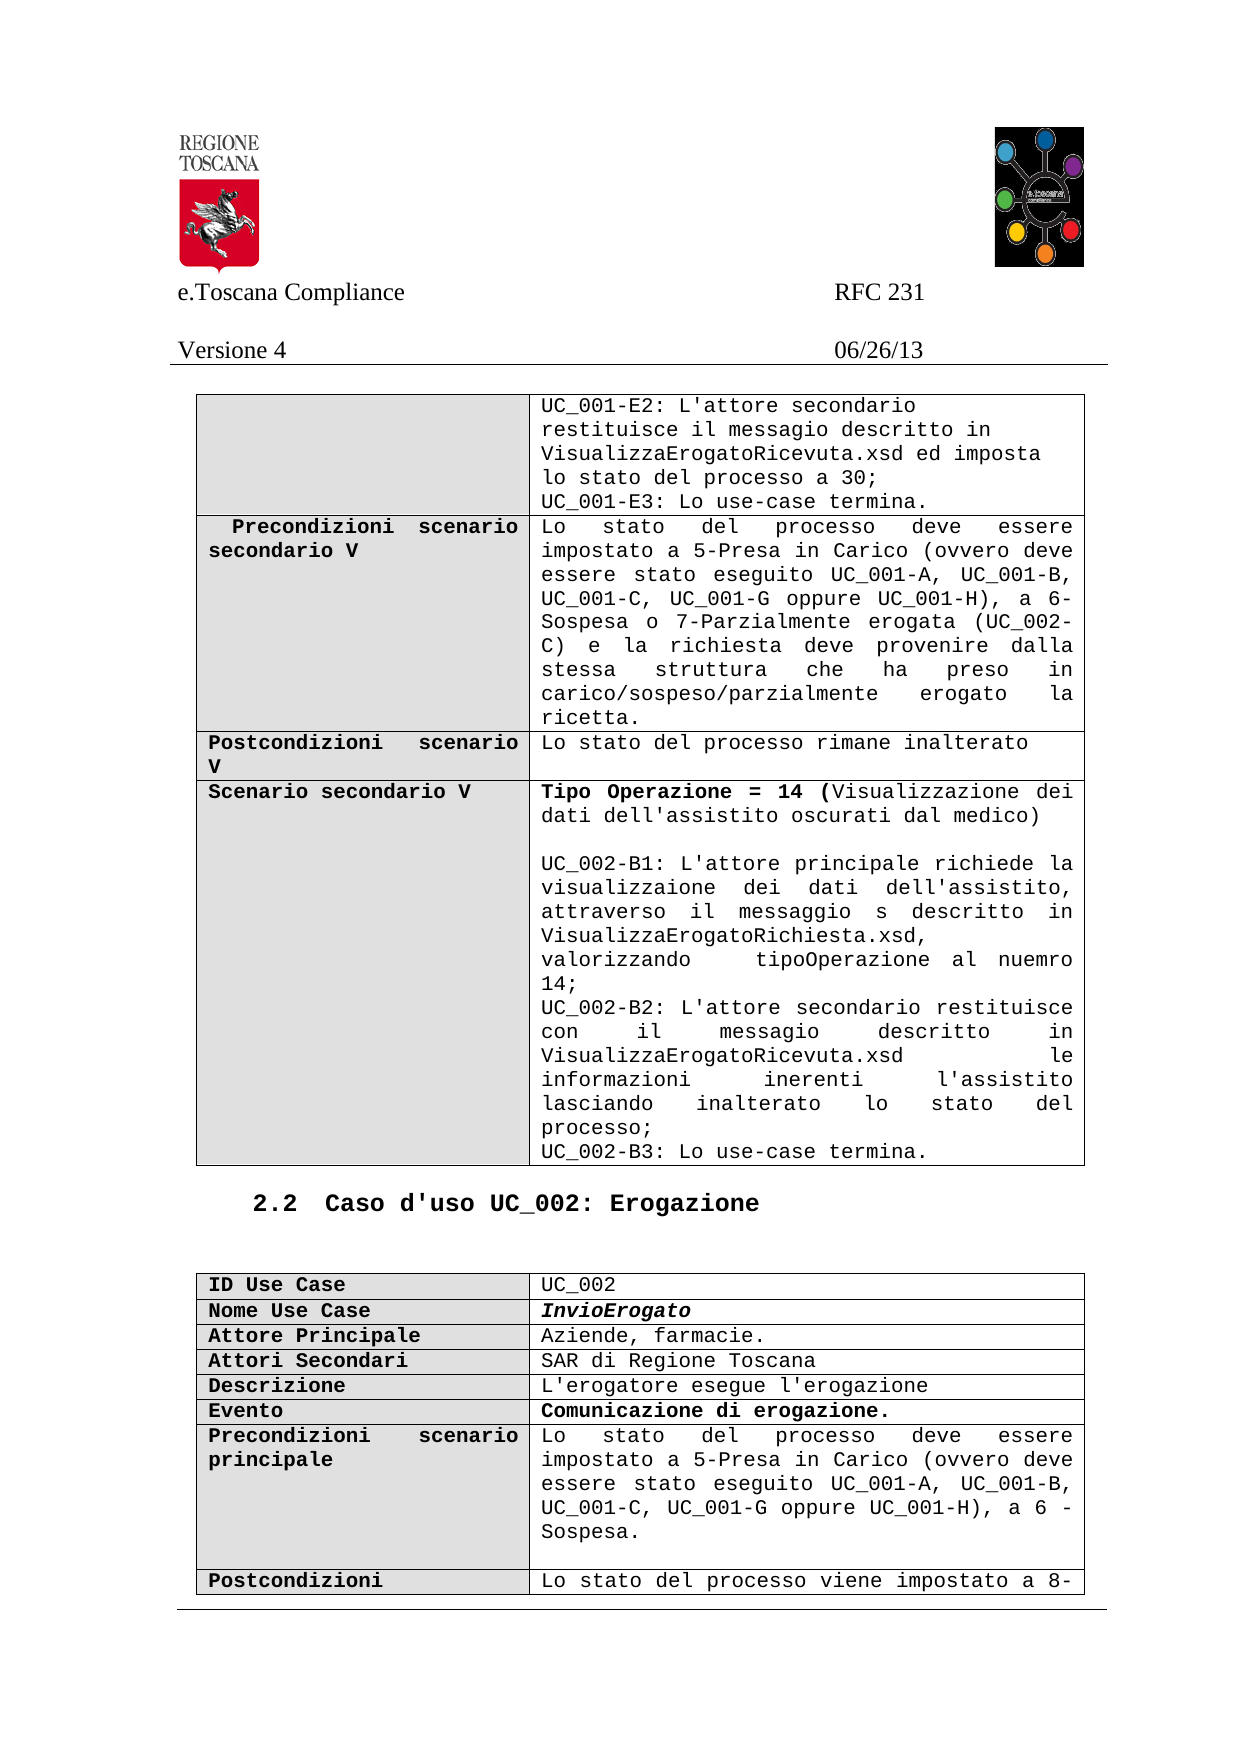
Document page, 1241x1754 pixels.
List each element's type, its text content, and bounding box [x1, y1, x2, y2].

table_cell Tipo Operazione = 14 (Visualizzazione dei dati dell'assistito oscurati dal medico) UC_002-B1: L'attore principale richiede la visualizzaione dei dati dell'assistito, attraverso il messaggio s descritto in VisualizzaErogatoRichiesta.xsd, valorizzando tipoOperazione al nuemro 14; UC_002-B2: L'attore secondario restituisce con il messagio descritto in VisualizzaErogatoRicevuta.xsd le informazioni inerenti l'assistito lasciando inalterato lo stato del processo; UC_002-B3: Lo use-case termina. [530, 781, 1084, 1164]
table_cell InvioErogato [530, 1300, 1084, 1324]
table_cell Lo stato del processo viene impostato a 8- [530, 1570, 1084, 1594]
table_cell Precondizioni scenario secondario V [197, 516, 529, 731]
table_cell Attori Secondari [197, 1350, 529, 1374]
table_cell Postcondizioni scenario V [197, 732, 529, 780]
table_header UC_002 [530, 1274, 1084, 1299]
table_cell UC_001-E2: L'attore secondario restituisce il messagio descritto in VisualizzaErogatoRicevuta.xsd ed imposta lo stato del processo a 30; UC_001-E3: Lo use-case termina. [530, 395, 1084, 514]
table_cell Aziende, farmacie. [530, 1325, 1084, 1349]
table_cell Evento [197, 1400, 529, 1424]
table_cell Nome Use Case [197, 1300, 529, 1324]
table_cell Lo stato del processo deve essere impostato a 5-Presa in Carico (ovvero deve essere stato eseguito UC_001-A, UC_001-B, UC_001-C, UC_001-G oppure UC_001-H), a 6-Sospesa o 7-Parzialmente erogata (UC_002-C) e la richiesta deve provenire dalla stessa struttura che ha preso in carico/sospeso/parzialmente erogato la ricetta. [530, 516, 1084, 731]
picture [178, 133, 260, 277]
table_cell Lo stato del processo deve essere impostato a 5-Presa in Carico (ovvero deve essere stato eseguito UC_001-A, UC_001-B, UC_001-C, UC_001-G oppure UC_001-H), a 6 -Sospesa. [530, 1425, 1084, 1569]
table_header ID Use Case [197, 1274, 529, 1299]
table_cell Scenario secondario V [197, 781, 529, 1164]
table_cell L'erogatore esegue l'erogazione [530, 1375, 1084, 1399]
table_cell [197, 395, 529, 514]
table_cell Precondizioni scenario principale [197, 1425, 529, 1569]
table_cell Attore Principale [197, 1325, 529, 1349]
table_cell SAR di Regione Toscana [530, 1350, 1084, 1374]
table_cell Descrizione [197, 1375, 529, 1399]
subtitle Caso d'uso UC_002: Erogazione [252, 1191, 1107, 1219]
table_cell Lo stato del processo rimane inalterato [530, 732, 1084, 780]
table_cell Comunicazione di erogazione. [530, 1400, 1084, 1424]
table_cell Postcondizioni [197, 1570, 529, 1594]
